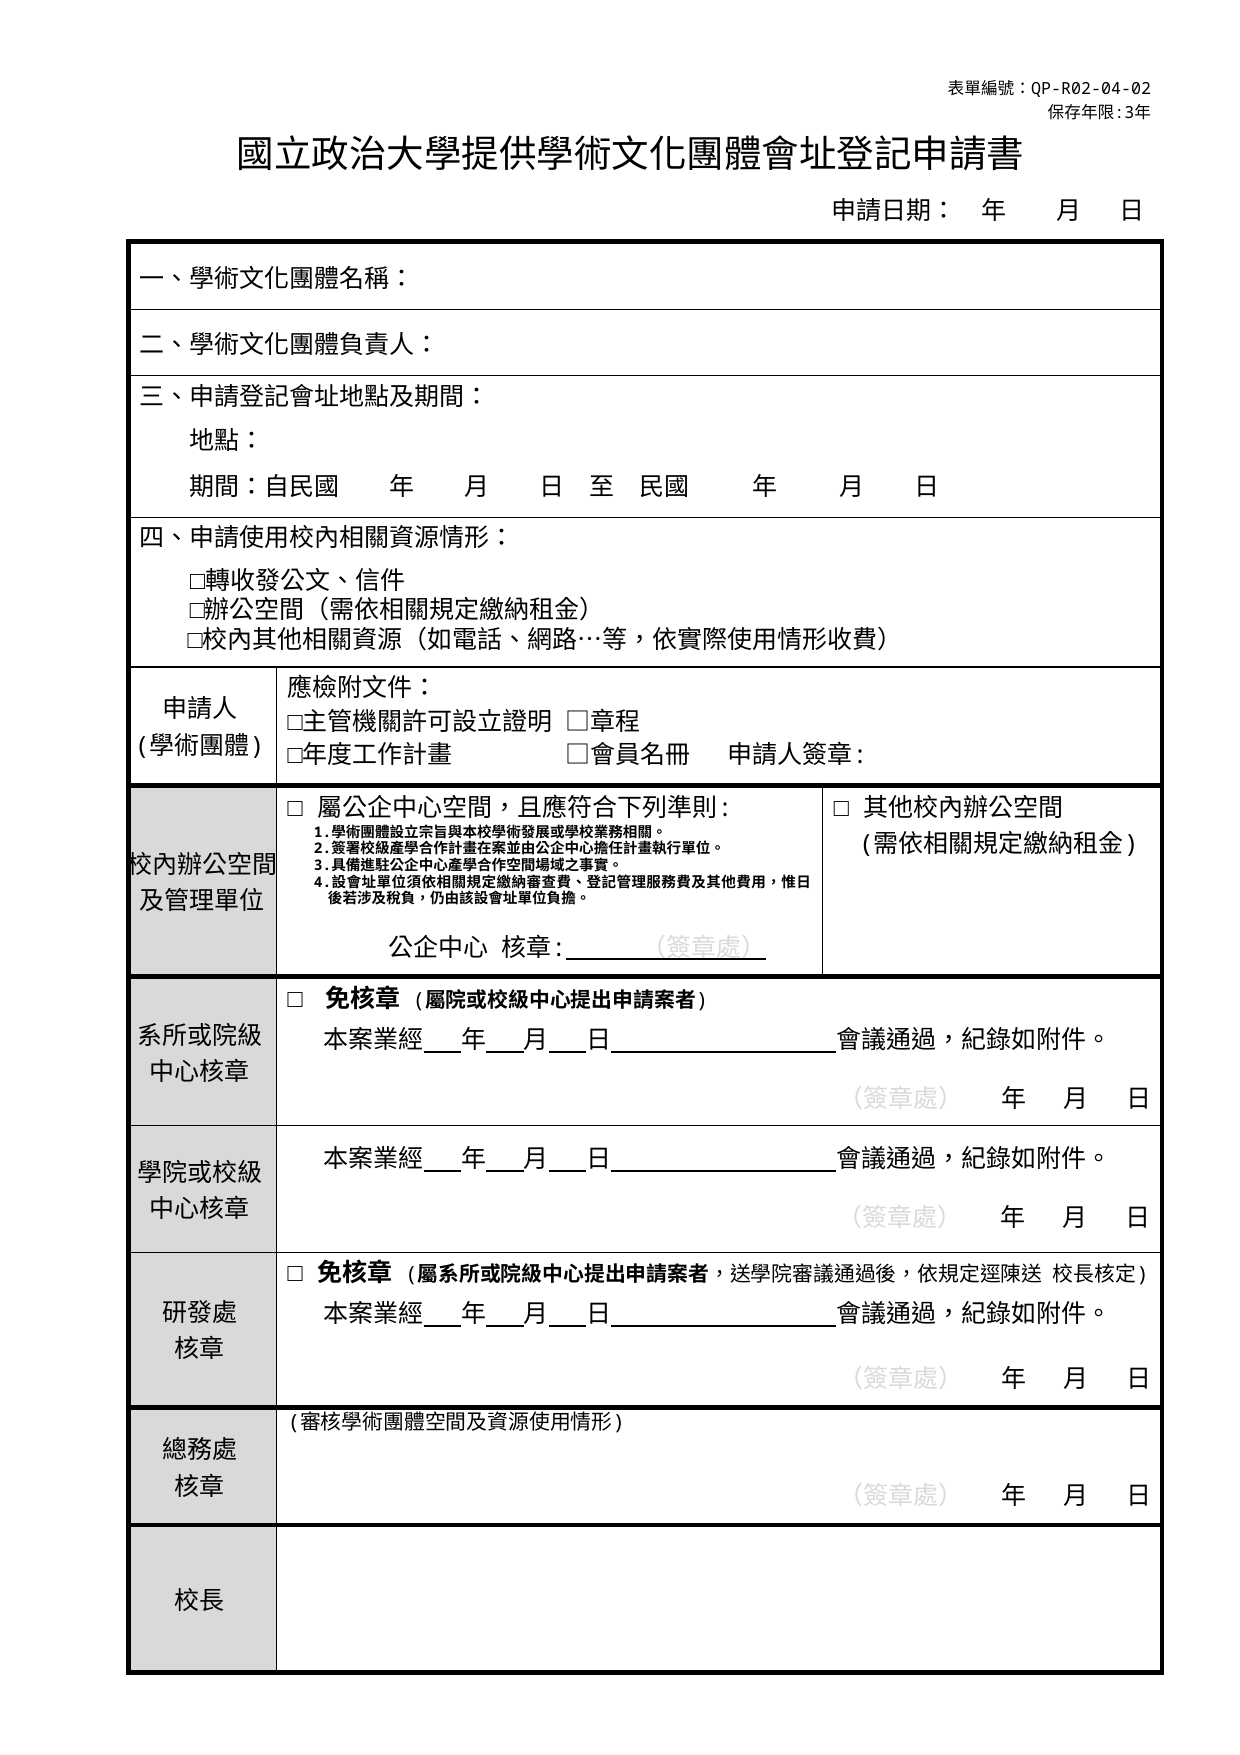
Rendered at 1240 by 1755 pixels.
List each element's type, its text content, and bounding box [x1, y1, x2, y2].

table_cell □ 免核章 (屬系所或院級中心提出申請案者，送學院審議通過後，依規定逕陳送 校長核定) 本案業經 年 月 日 會議通過，紀錄如附件。 （簽章處） 年 月 日 [277, 1253, 1160, 1405]
table_cell 總務處 核章 [131, 1410, 276, 1523]
table_cell 申請人 (學術團體) [131, 668, 276, 783]
table_cell 本案業經 年 月 日 會議通過，紀錄如附件。 （簽章處） 年 月 日 [277, 1126, 1160, 1252]
table_cell 系所或院級中心核章 [131, 979, 276, 1125]
table_cell 三、申請登記會址地點及期間： 地點： 期間：自民國 年 月 日 至 民國 年 月 日 [131, 376, 1160, 517]
table_cell (審核學術團體空間及資源使用情形) （簽章處） 年 月 日 [277, 1410, 1160, 1523]
table_cell 應檢附文件： □主管機關許可設立證明 □章程 □年度工作計畫 □會員名冊 申請人簽章: [277, 668, 1160, 783]
table_cell 四、申請使用校內相關資源情形： □轉收發公文、信件 □辦公空間（需依相關規定繳納租金） □校內其他相關資源（如電話、網路⋯等，依實際使用情形收費） [131, 518, 1160, 666]
table_cell 二、學術文化團體負責人： [131, 310, 1160, 375]
table_cell 學院或校級中心核章 [131, 1126, 276, 1252]
table_cell □ 其他校內辦公空間 (需依相關規定繳納租金) [823, 788, 1160, 974]
table_header 一、學術文化團體名稱： [131, 244, 1160, 309]
table_cell 校長 [131, 1527, 276, 1670]
table_cell [277, 1527, 1160, 1670]
table_cell 校內辦公空間及管理單位 [131, 788, 276, 974]
table_cell □ 屬公企中心空間，且應符合下列準則: 1.學術團體設立宗旨與本校學術發展或學校業務相關。 2.簽署校級產學合作計畫在案並由公企中心擔任計畫執行單位。 3.具備進駐公企中心產學合作空間場域之事實。 4.設會址單位須依相關規定繳納審查費、登記管理服務費及其他費用，惟日後若涉及稅負，仍由該設會址單位負擔。 公企中心 核章: （簽章處） [277, 788, 822, 974]
table_cell 研發處 核章 [131, 1253, 276, 1405]
text 申請日期： 年 月 日 [117, 190, 1144, 227]
text 國立政治大學提供學術文化團體會址登記申請書 [117, 123, 1144, 178]
table_cell 免核章 (屬院或校級中心提出申請案者) 本案業經 年 月 日 會議通過，紀錄如附件。 （簽章處） 年 月 日 [277, 979, 1160, 1125]
